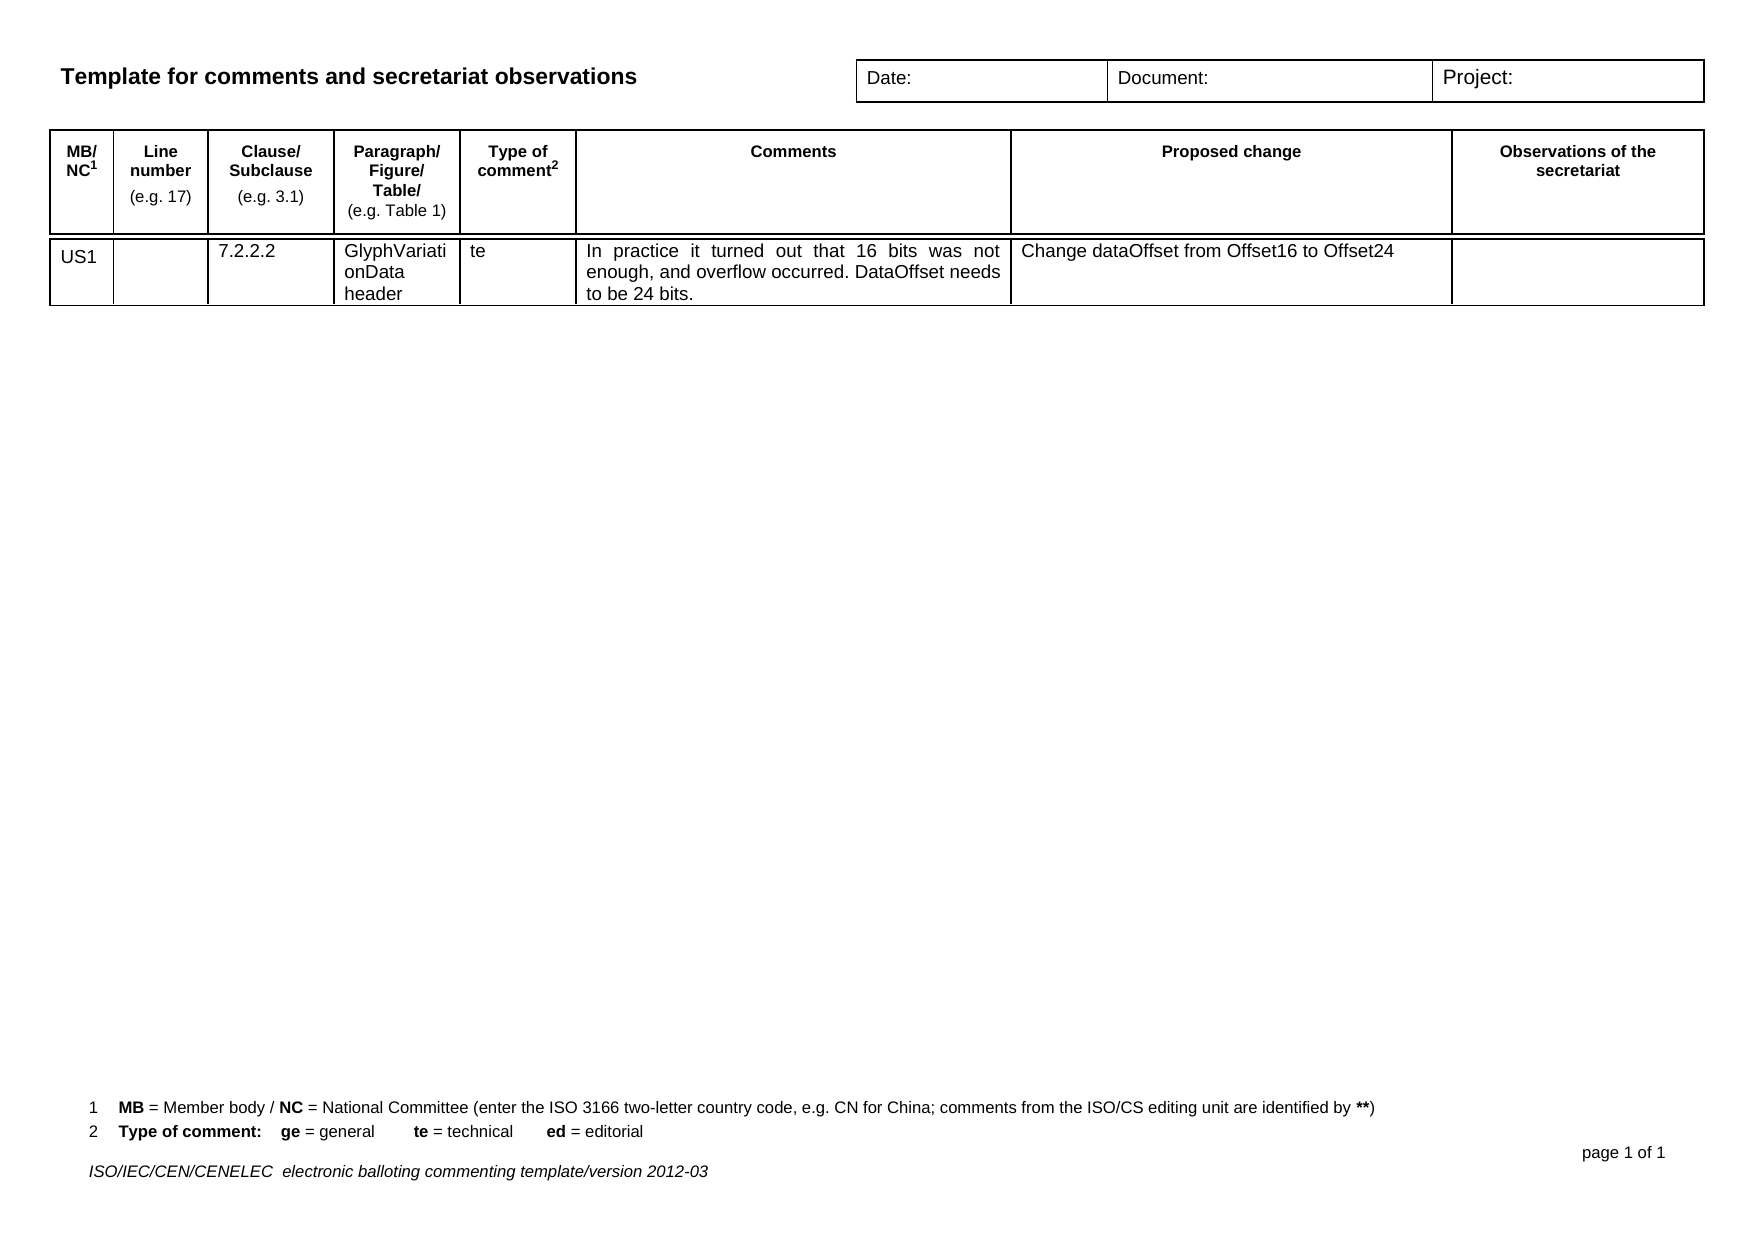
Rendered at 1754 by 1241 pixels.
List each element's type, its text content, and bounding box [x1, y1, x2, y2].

table_header te [461, 240, 575, 304]
table_header In practice it turned out that 16 bits was not enough, and overflow occurred. DataOffset needs to be 24 bits. [577, 240, 1010, 304]
table_header GlyphVariationData header [335, 240, 459, 304]
table_header US1 [51, 240, 113, 304]
table_header 7.2.2.2 [209, 240, 333, 304]
table_header [114, 240, 207, 304]
table_header Change dataOffset from Offset16 to Offset24 [1012, 240, 1451, 304]
table_header [1453, 240, 1703, 304]
